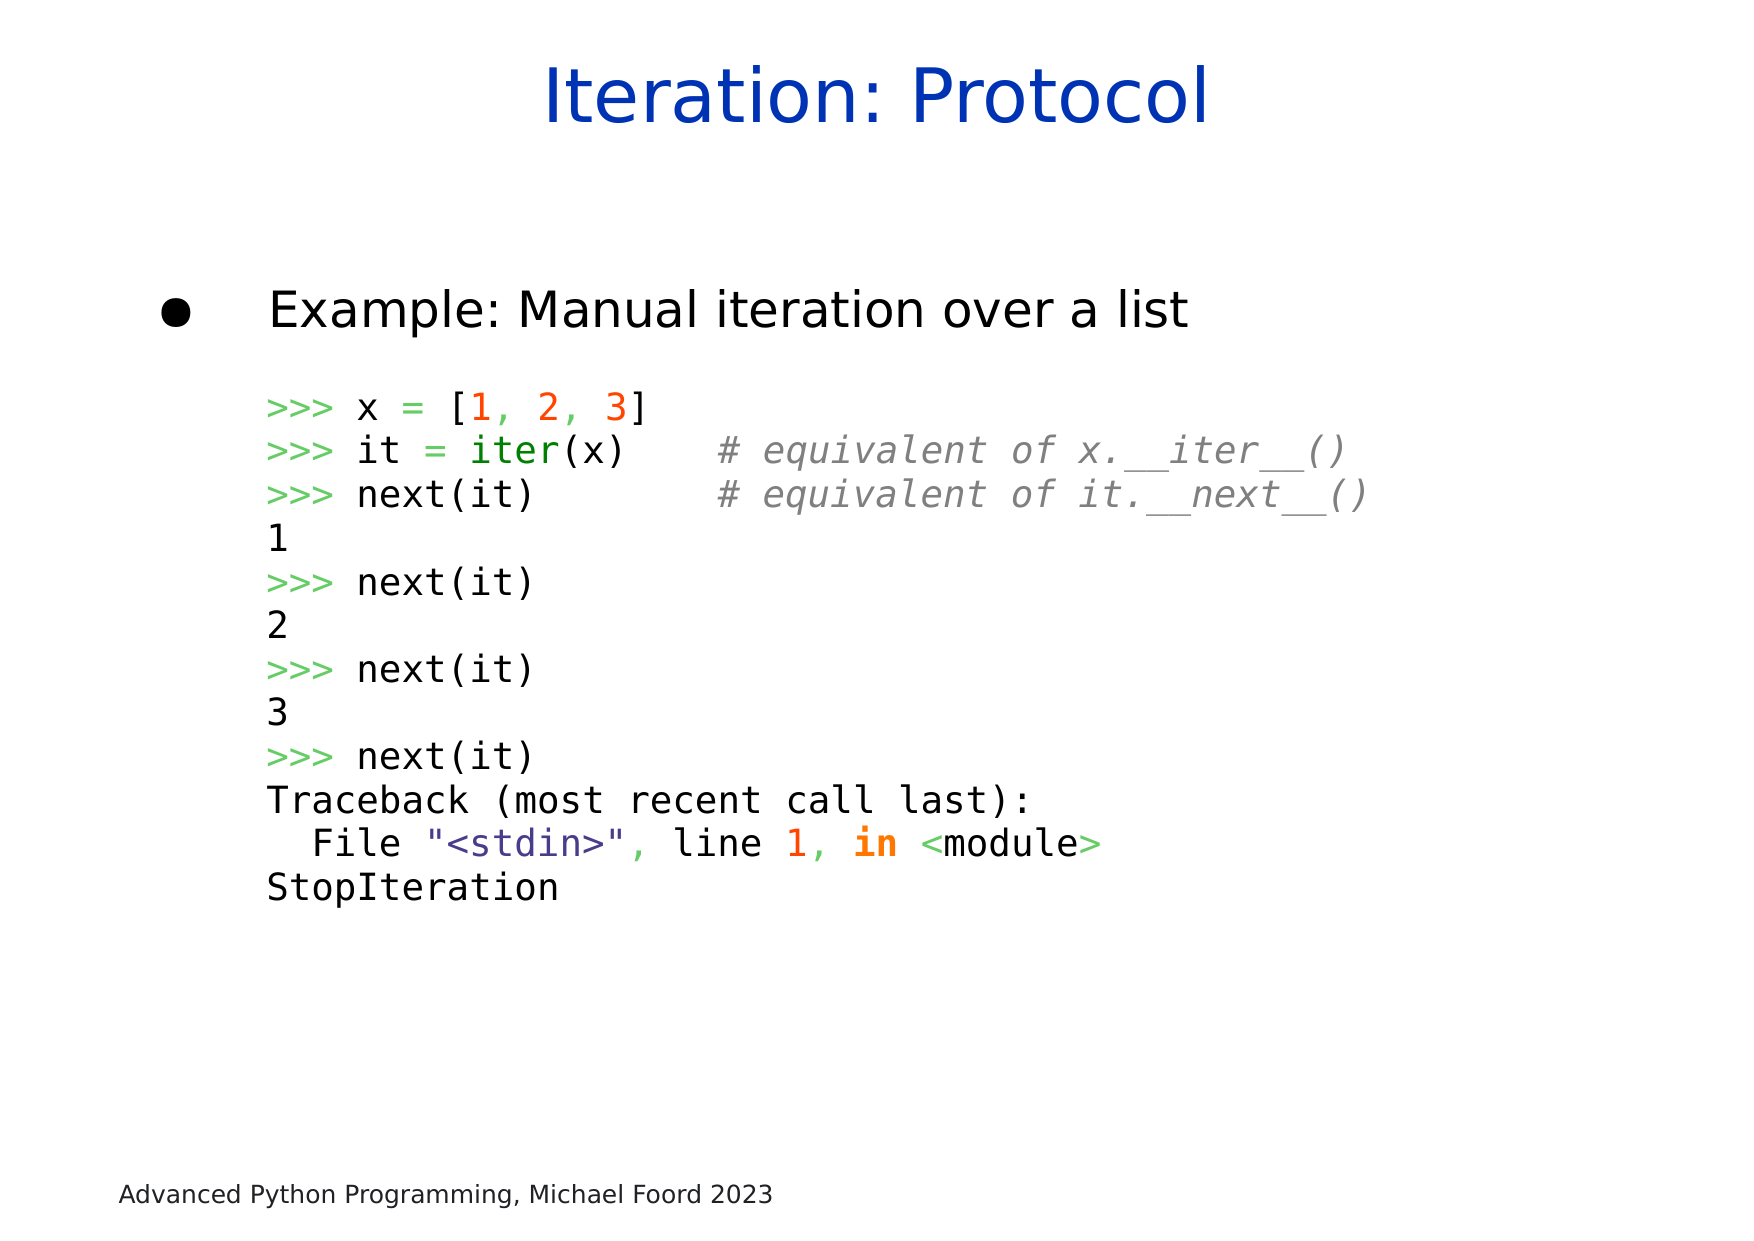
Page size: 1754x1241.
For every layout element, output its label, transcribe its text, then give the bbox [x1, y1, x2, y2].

text >>> next(it) [266, 647, 1636, 691]
text Iteration: Protocol [118, 53, 1636, 140]
text 2 [266, 604, 1636, 647]
text Traceback (most recent call last): [266, 778, 1636, 822]
text 1 [266, 516, 1636, 560]
text 3 [266, 691, 1636, 735]
text >>> next(it) # equivalent of it.__next__() [266, 473, 1636, 516]
text >>> x = [1, 2, 3] [266, 386, 1636, 429]
text File "<stdin>", line 1, in <module> [266, 822, 1636, 866]
text >>> it = iter(x) # equivalent of x.__iter__() [266, 429, 1636, 473]
list Example: Manual iteration over a list [156, 281, 1636, 339]
text StopIteration [266, 866, 1636, 909]
text >>> next(it) [266, 735, 1636, 778]
text >>> next(it) [266, 560, 1636, 604]
